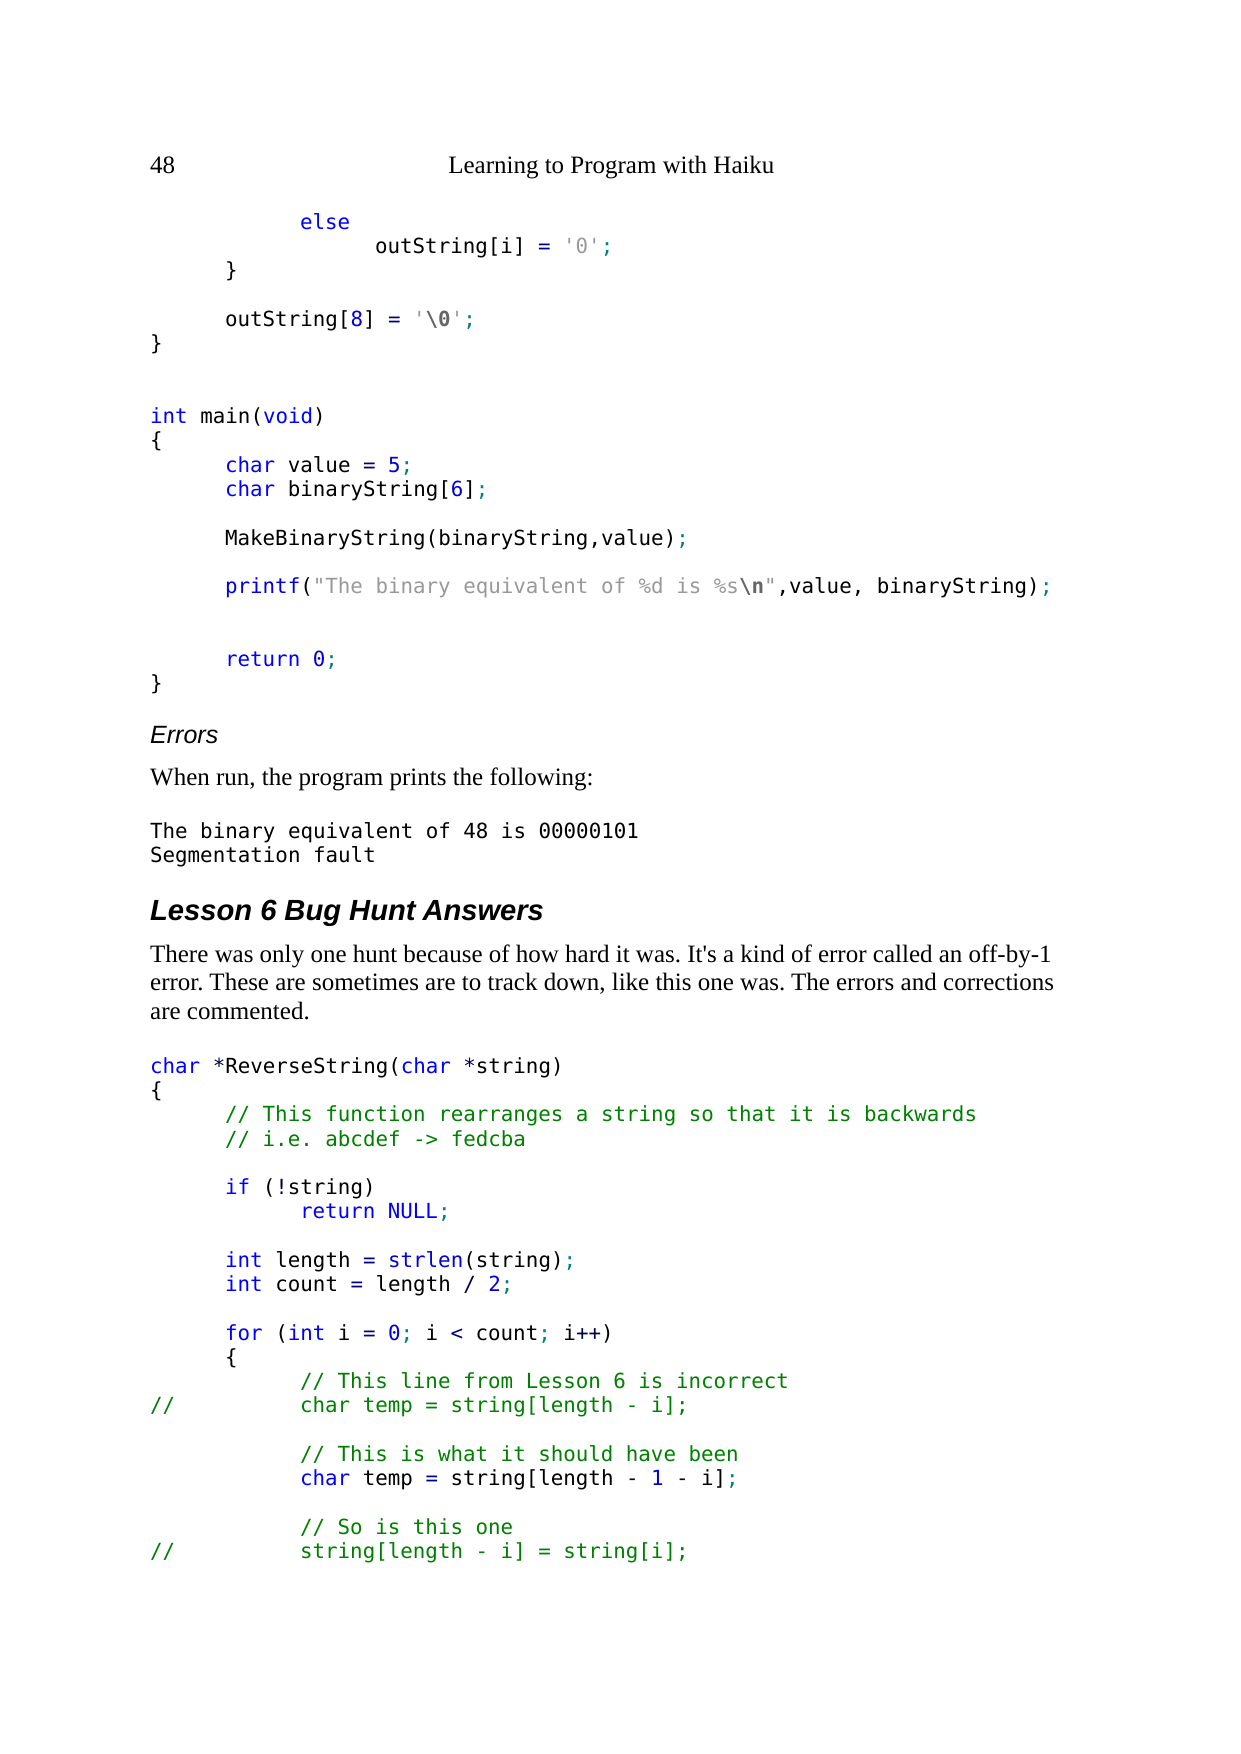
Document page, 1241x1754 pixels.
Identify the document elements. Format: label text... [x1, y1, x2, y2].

text { [150, 428, 1091, 453]
text Segmentation fault [150, 843, 1091, 868]
text // char temp = string[length - i]; [150, 1393, 1091, 1418]
text } [150, 258, 1091, 283]
text When run, the program prints the following: [150, 762, 1091, 790]
text int main(void) [150, 404, 1091, 428]
text { [150, 1345, 1091, 1369]
text char temp = string[length - 1 - i]; [150, 1466, 1091, 1491]
subtitle Lesson 6 Bug Hunt Answers [150, 893, 1091, 926]
text outString[8] = '\0'; [150, 307, 1091, 331]
text return NULL; [150, 1199, 1091, 1224]
text The binary equivalent of 48 is 00000101 [150, 819, 1091, 843]
text char *ReverseString(char *string) [150, 1054, 1091, 1078]
text char binaryString[6]; [150, 477, 1091, 501]
text for (int i = 0; i < count; i++) [150, 1321, 1091, 1345]
text outString[i] = '0'; [150, 234, 1091, 258]
text if (!string) [150, 1175, 1091, 1199]
text char value = 5; [150, 453, 1091, 477]
text { [150, 1078, 1091, 1102]
text else [150, 210, 1091, 234]
text // string[length - i] = string[i]; [150, 1539, 1091, 1563]
text printf("The binary equivalent of %d is %s\n",value, binaryString); [150, 574, 1091, 598]
text } [150, 331, 1091, 356]
text MakeBinaryString(binaryString,value); [150, 526, 1091, 550]
text There was only one hunt because of how hard it was. It's a kind of error called an off-by-1 error. These are sometimes are to track down, like this one was. The errors and corrections are commented. [150, 939, 1091, 1025]
text // i.e. abcdef -> fedcba [150, 1127, 1091, 1151]
text // This function rearranges a string so that it is backwards [150, 1102, 1091, 1127]
text int count = length / 2; [150, 1272, 1091, 1296]
subtitle Errors [150, 720, 1091, 749]
text int length = strlen(string); [150, 1248, 1091, 1272]
text } [150, 671, 1091, 695]
text // This is what it should have been [150, 1442, 1091, 1466]
text return 0; [150, 647, 1091, 671]
text // So is this one [150, 1515, 1091, 1539]
text // This line from Lesson 6 is incorrect [150, 1369, 1091, 1393]
